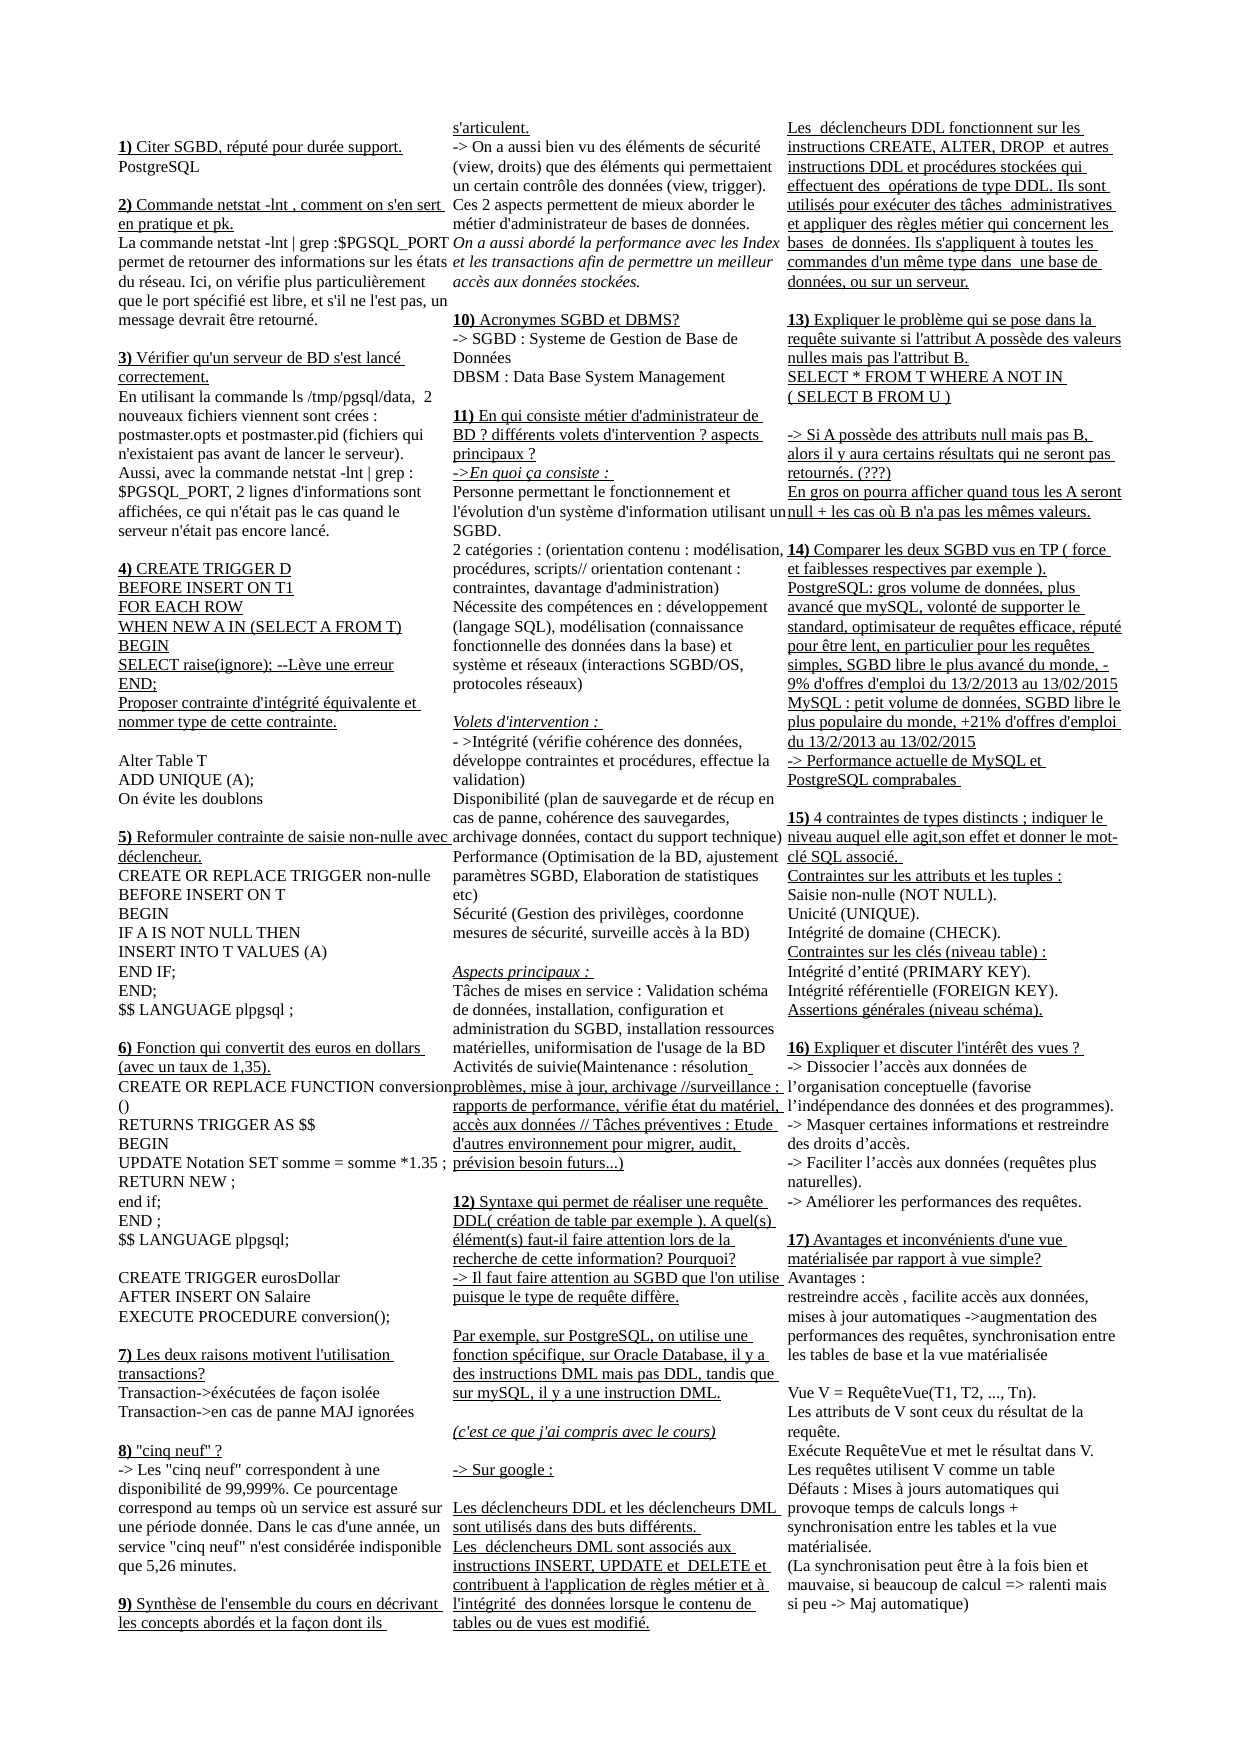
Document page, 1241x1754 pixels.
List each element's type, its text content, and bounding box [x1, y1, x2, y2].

text -> Il faut faire attention au SGBD que l'on utilise puisque le type de requête diffère. [453, 1268, 787, 1306]
text Transaction->en cas de panne MAJ ignorées [118, 1402, 453, 1421]
text 13) Expliquer le problème qui se pose dans la requête suivante si l'attribut A possède des valeurs nulles mais pas l'attribut B. [787, 310, 1122, 367]
text Sécurité (Gestion des privilèges, coordonne mesures de sécurité, surveille accès à la BD) [453, 904, 787, 942]
text 8) ''cinq neuf'' ? [118, 1441, 453, 1460]
text 7) Les deux raisons motivent l'utilisation transactions? [118, 1345, 453, 1383]
text 2) Commande netstat -lnt , comment on s'en sert en pratique et pk. [118, 195, 453, 233]
text Par exemple, sur PostgreSQL, on utilise une fonction spécifique, sur Oracle Database, il y a des instructions DML mais pas DDL, tandis que sur mySQL, il y a une instruction DML. [453, 1326, 787, 1402]
text -> Les "cinq neuf" correspondent à une disponibilité de 99,999%. Ce pourcentage correspond au temps où un service est assuré sur une période donnée. Dans le cas d'une année, un service "cinq neuf" n'est considérée indisponible que 5,26 minutes. [118, 1460, 453, 1575]
text On évite les doublons [118, 789, 453, 808]
text EXECUTE PROCEDURE conversion(); [118, 1306, 453, 1326]
text Exécute RequêteVue et met le résultat dans V. [787, 1441, 1122, 1460]
text Les déclencheurs DDL et les déclencheurs DML sont utilisés dans des buts différents. [453, 1498, 787, 1536]
text BEFORE INSERT ON T [118, 885, 453, 904]
text 5) Reformuler contrainte de saisie non-nulle avec [118, 827, 453, 846]
text $$ LANGUAGE plpgsql ; [118, 1000, 453, 1019]
text - >Intégrité (vérifie cohérence des données, développe contraintes et procédures, effectue la validation) [453, 731, 787, 789]
text ADD UNIQUE (A); [118, 770, 453, 789]
text Volets d'intervention : [453, 712, 787, 731]
text Performance (Optimisation de la BD, ajustement paramètres SGBD, Elaboration de statistiques etc) [453, 846, 787, 904]
text ->En quoi ça consiste : [453, 463, 787, 482]
text Nécessite des compétences en : développement (langage SQL), modélisation (connaissance fonctionnelle des données dans la base) et système et réseaux (interactions SGBD/OS, protocoles réseaux) [453, 597, 787, 693]
text UPDATE Notation SET somme = somme *1.35 ; [118, 1153, 453, 1172]
text END ; [118, 1211, 453, 1230]
text Unicité (UNIQUE). [787, 904, 1122, 923]
text -> Améliorer les performances des requêtes. [787, 1191, 1122, 1211]
text Saisie non-nulle (NOT NULL). [787, 885, 1122, 904]
text Intégrité de domaine (CHECK). [787, 923, 1122, 942]
text déclencheur. [118, 846, 453, 866]
text 15) 4 contraintes de types distincts ; indiquer le niveau auquel elle agit,son effet et donner le mot-clé SQL associé. [787, 808, 1122, 866]
text END IF; [118, 961, 453, 981]
text END; [118, 981, 453, 1000]
text 4) CREATE TRIGGER D [118, 559, 453, 578]
text WHEN NEW A IN (SELECT A FROM T) [118, 616, 453, 636]
text -> On a aussi bien vu des éléments de sécurité (view, droits) que des éléments qui permettaient un certain contrôle des données (view, trigger). Ces 2 aspects permettent de mieux aborder le métier d'administrateur de bases de données. [453, 137, 787, 233]
text 10) Acronymes SGBD et DBMS? [453, 310, 787, 329]
text Contraintes sur les attributs et les tuples : [787, 866, 1122, 885]
text IF A IS NOT NULL THEN [118, 923, 453, 942]
text INSERT INTO T VALUES (A) [118, 942, 453, 961]
text Défauts : Mises à jours automatiques qui provoque temps de calculs longs + synchronisation entre les tables et la vue matérialisée. [787, 1479, 1122, 1556]
text Tâches de mises en service : Validation schéma de données, installation, configuration et administration du SGBD, installation ressources matérielles, uniformisation de l'usage de la BD [453, 981, 787, 1057]
text Transaction->éxécutées de façon isolée [118, 1383, 453, 1402]
text BEFORE INSERT ON T1 [118, 578, 453, 597]
text Aussi, avec la commande netstat -lnt | grep :$PGSQL_PORT, 2 lignes d'informations sont affichées, ce qui n'était pas le cas quand le serveur n'était pas encore lancé. [118, 463, 453, 540]
text Les déclencheurs DDL fonctionnent sur les instructions CREATE, ALTER, DROP et autres instructions DDL et procédures stockées qui effectuent des opérations de type DDL. Ils sont utilisés pour exécuter des tâches administratives et appliquer des règles métier qui concernent les bases de données. Ils s'appliquent à toutes les commandes d'un même type dans une base de données, ou sur un serveur. [787, 118, 1122, 291]
text 1) Citer SGBD, réputé pour durée support. [118, 137, 453, 156]
text En gros on pourra afficher quand tous les A seront [787, 482, 1122, 499]
text BEGIN [118, 904, 453, 923]
text END; [118, 674, 453, 693]
text PostgreSQL: gros volume de données, plus avancé que mySQL, volonté de supporter le standard, optimisateur de requêtes efficace, réputé [787, 578, 1122, 633]
text Activités de suivie(Maintenance : résolution problèmes, mise à jour, archivage //surveillance : rapports de performance, vérifie état du matériel, accès aux données // Tâches préventives : Etude d'autres environnement pour migrer, audit, prévision besoin futurs...) [453, 1057, 787, 1172]
text 2 catégories : (orientation contenu : modélisation, procédures, scripts// orientation contenant : contraintes, davantage d'administration) [453, 540, 787, 597]
text $$ LANGUAGE plpgsql; [118, 1230, 453, 1249]
text CREATE TRIGGER eurosDollar [118, 1249, 453, 1287]
text Les attributs de V sont ceux du résultat de la requête. [787, 1402, 1122, 1441]
text RETURN NEW ; [118, 1172, 453, 1191]
text Intégrité référentielle (FOREIGN KEY). [787, 981, 1122, 1000]
text Les requêtes utilisent V comme un table [787, 1460, 1122, 1479]
text 11) En qui consiste métier d'administrateur de BD ? différents volets d'intervention ? aspects principaux ? [453, 406, 787, 463]
text 16) Expliquer et discuter l'intérêt des vues ? [787, 1038, 1122, 1057]
text SELECT raise(ignore); --Lève une erreur [118, 655, 453, 674]
text Alter Table T [118, 751, 453, 770]
text La commande netstat -lnt | grep :$PGSQL_PORT permet de retourner des informations sur les états du réseau. Ici, on vérifie plus particulièrement que le port spécifié est libre, et s'il ne l'est pas, un message devrait être retourné. [118, 233, 453, 329]
text MySQL : petit volume de données, SGBD libre le plus populaire du monde, +21% d'offres d'emploi du 13/2/2013 au 13/02/2015 [787, 693, 1122, 751]
text FOR EACH ROW [118, 597, 453, 616]
text AFTER INSERT ON Salaire [118, 1287, 453, 1306]
text Disponibilité (plan de sauvegarde et de récup en cas de panne, cohérence des sauvegardes, archivage données, contact du support technique) [453, 789, 787, 846]
text end if; [118, 1191, 453, 1211]
text RETURNS TRIGGER AS $$ [118, 1115, 453, 1134]
text CREATE OR REPLACE FUNCTION conversion () [118, 1076, 453, 1115]
text pour être lent, en particulier pour les requêtes simples, SGBD libre le plus avancé du monde, -9% d'offres d'emploi du 13/2/2013 au 13/02/2015 [787, 634, 1122, 693]
text -> Dissocier l’accès aux données de l’organisation conceptuelle (favorise l’indépendance des données et des programmes). [787, 1057, 1122, 1115]
text On a aussi abordé la performance avec les Index et les transactions afin de permettre un meilleur accès aux données stockées. [453, 233, 787, 291]
text (La synchronisation peut être à la fois bien et mauvaise, si beaucoup de calcul => ralenti mais si peu -> Maj automatique) [787, 1556, 1122, 1613]
text Les déclencheurs DML sont associés aux instructions INSERT, UPDATE et DELETE et contribuent à l'application de règles métier et à l'intégrité des données lorsque le contenu de tables ou de vues est modifié. [453, 1536, 787, 1632]
text s'articulent. [453, 118, 787, 137]
text -> Faciliter l’accès aux données (requêtes plus naturelles). [787, 1153, 1122, 1191]
text DBSM : Data Base System Management [453, 367, 787, 386]
text -> Si A possède des attributs null mais pas B, alors il y aura certains résultats qui ne seront pas retournés. (???) [787, 425, 1122, 482]
text Proposer contrainte d'intégrité équivalente et nommer type de cette contrainte. [118, 693, 453, 731]
text 3) Vérifier qu'un serveur de BD s'est lancé correctement. [118, 348, 453, 386]
text 6) Fonction qui convertit des euros en dollars (avec un taux de 1,35). [118, 1038, 453, 1076]
text -> Performance actuelle de MySQL et PostgreSQL comprabales [787, 751, 1122, 789]
text 17) Avantages et inconvénients d'une vue matérialisée par rapport à vue simple? [787, 1230, 1122, 1268]
text 12) Syntaxe qui permet de réaliser une requête DDL( création de table par exemple ). A quel(s) élément(s) faut-il faire attention lors de la recherche de cette information? Pourquoi? [453, 1191, 787, 1268]
text Avantages : [787, 1268, 1122, 1287]
text BEGIN [118, 1134, 453, 1153]
text SELECT * FROM T WHERE A NOT IN ( SELECT B FROM U ) [787, 367, 1122, 406]
text En utilisant la commande ls /tmp/pgsql/data, 2 nouveaux fichiers viennent sont crées : postmaster.opts et postmaster.pid (fichiers qui n'existaient pas avant de lancer le serveur). [118, 386, 453, 463]
text Assertions générales (niveau schéma). [787, 1000, 1122, 1019]
text restreindre accès , facilite accès aux données, mises à jour automatiques ->augmentation des performances des requêtes, synchronisation entre les tables de base et la vue matérialisée [787, 1287, 1122, 1364]
text Contraintes sur les clés (niveau table) : [787, 942, 1122, 961]
text Aspects principaux : [453, 961, 787, 981]
text 9) Synthèse de l'ensemble du cours en décrivant les concepts abordés et la façon dont ils [118, 1594, 453, 1632]
text CREATE OR REPLACE TRIGGER non-nulle [118, 866, 453, 885]
text Vue V = RequêteVue(T1, T2, ..., Tn). [787, 1383, 1122, 1402]
text -> SGBD : Systeme de Gestion de Base de Données [453, 329, 787, 367]
text Intégrité d’entité (PRIMARY KEY). [787, 961, 1122, 981]
text (c'est ce que j'ai compris avec le cours) [453, 1421, 787, 1441]
text BEGIN [118, 636, 453, 655]
text PostgreSQL [118, 156, 453, 176]
text 14) Comparer les deux SGBD vus en TP ( force et faiblesses respectives par exemple ). [787, 540, 1122, 578]
text null + les cas où B n'a pas les mêmes valeurs. [787, 500, 1122, 521]
text Personne permettant le fonctionnement et l'évolution d'un système d'information utilisant un SGBD. [453, 482, 787, 540]
text -> Masquer certaines informations et restreindre des droits d’accès. [787, 1115, 1122, 1153]
text -> Sur google : [453, 1460, 787, 1479]
